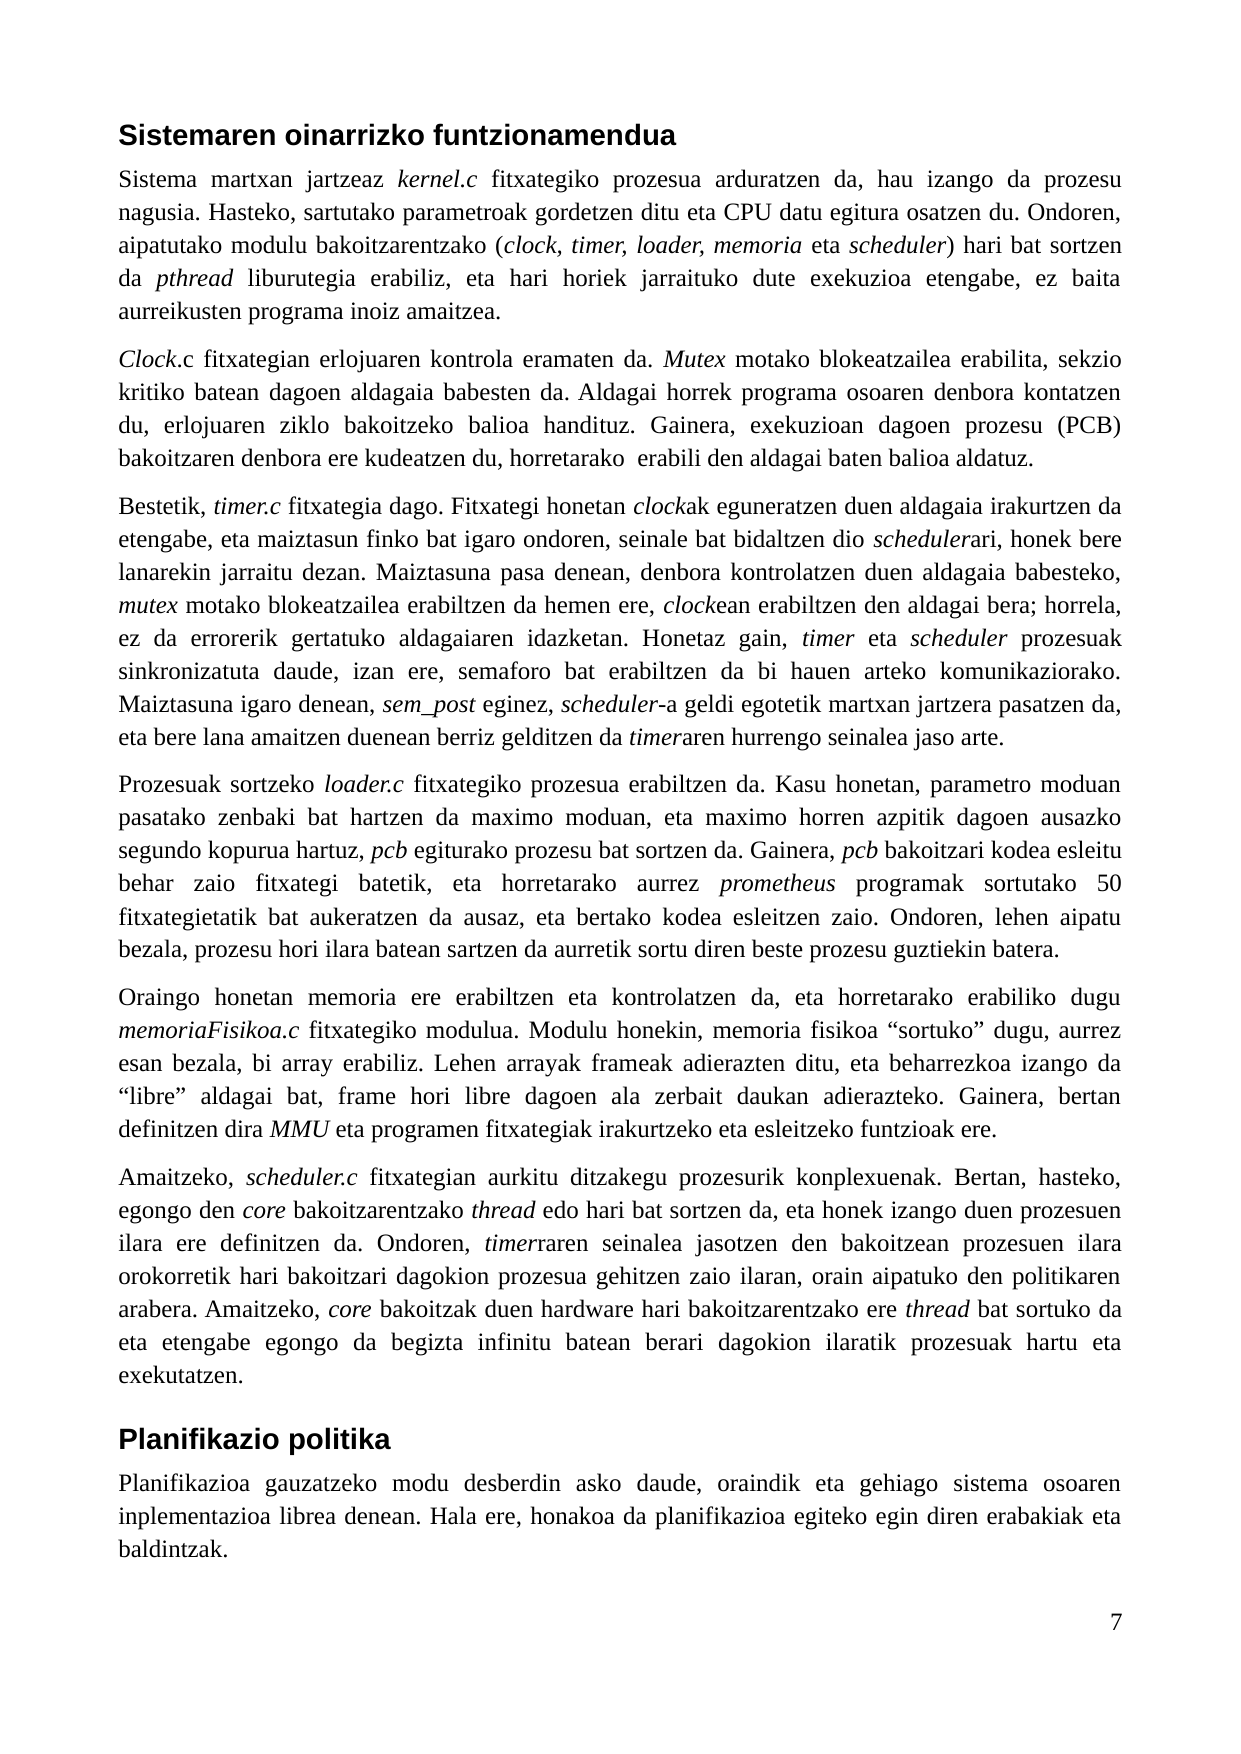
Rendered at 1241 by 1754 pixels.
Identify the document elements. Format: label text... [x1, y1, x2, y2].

text Planifikazioa gauzatzeko modu desberdin asko daude, oraindik eta gehiago sistema osoaren inplementazioa librea denean. Hala ere, honakoa da planifikazioa egiteko egin diren erabakiak eta baldintzak. [118, 1468, 1122, 1563]
text Prozesuak sortzeko loader.c fitxategiko prozesua erabiltzen da. Kasu honetan, parametro moduan pasatako zenbaki bat hartzen da maximo moduan, eta maximo horren azpitik dagoen ausazko segundo kopurua hartuz, pcb egiturako prozesu bat sortzen da. Gainera, pcb bakoitzari kodea esleitu behar zaio fitxategi batetik, eta horretarako aurrez prometheus programak sortutako 50 fitxategietatik bat aukeratzen da ausaz, eta bertako kodea esleitzen zaio. Ondoren, lehen aipatu bezala, prozesu hori ilara batean sartzen da aurretik sortu diren beste prozesu guztiekin batera. [118, 769, 1122, 963]
text Bestetik, timer.c fitxategia dago. Fitxategi honetan clockak eguneratzen duen aldagaia irakurtzen da etengabe, eta maiztasun finko bat igaro ondoren, seinale bat bidaltzen dio schedulerari, honek bere lanarekin jarraitu dezan. Maiztasuna pasa denean, denbora kontrolatzen duen aldagaia babesteko, mutex motako blokeatzailea erabiltzen da hemen ere, clockean erabiltzen den aldagai bera; horrela, ez da errorerik gertatuko aldagaiaren idazketan. Honetaz gain, timer eta scheduler prozesuak sinkronizatuta daude, izan ere, semaforo bat erabiltzen da bi hauen arteko komunikaziorako. Maiztasuna igaro denean, sem_post eginez, scheduler-a geldi egotetik martxan jartzera pasatzen da, eta bere lana amaitzen duenean berriz gelditzen da timeraren hurrengo seinalea jaso arte. [118, 491, 1122, 751]
subtitle Sistemaren oinarrizko funtzionamendua [118, 118, 1122, 152]
text Oraingo honetan memoria ere erabiltzen eta kontrolatzen da, eta horretarako erabiliko dugu memoriaFisikoa.c fitxategiko modulua. Modulu honekin, memoria fisikoa “sortuko” dugu, aurrez esan bezala, bi array erabiliz. Lehen arrayak frameak adierazten ditu, eta beharrezkoa izango da “libre” aldagai bat, frame hori libre dagoen ala zerbait daukan adierazteko. Gainera, bertan definitzen dira MMU eta programen fitxategiak irakurtzeko eta esleitzeko funtzioak ere. [118, 982, 1122, 1143]
text Clock.c fitxategian erlojuaren kontrola eramaten da. Mutex motako blokeatzailea erabilita, sekzio kritiko batean dagoen aldagaia babesten da. Aldagai horrek programa osoaren denbora kontatzen du, erlojuaren ziklo bakoitzeko balioa handituz. Gainera, exekuzioan dagoen prozesu (PCB) bakoitzaren denbora ere kudeatzen du, horretarako erabili den aldagai baten balioa aldatuz. [118, 344, 1122, 472]
subtitle Planifikazio politika [118, 1422, 1122, 1456]
text Sistema martxan jartzeaz kernel.c fitxategiko prozesua arduratzen da, hau izango da prozesu nagusia. Hasteko, sartutako parametroak gordetzen ditu eta CPU datu egitura osatzen du. Ondoren, aipatutako modulu bakoitzarentzako (clock, timer, loader, memoria eta scheduler) hari bat sortzen da pthread liburutegia erabiliz, eta hari horiek jarraituko dute exekuzioa etengabe, ez baita aurreikusten programa inoiz amaitzea. [118, 164, 1122, 325]
text Amaitzeko, scheduler.c fitxategian aurkitu ditzakegu prozesurik konplexuenak. Bertan, hasteko, egongo den core bakoitzarentzako thread edo hari bat sortzen da, eta honek izango duen prozesuen ilara ere definitzen da. Ondoren, timerraren seinalea jasotzen den bakoitzean prozesuen ilara orokorretik hari bakoitzari dagokion prozesua gehitzen zaio ilaran, orain aipatuko den politikaren arabera. Amaitzeko, core bakoitzak duen hardware hari bakoitzarentzako ere thread bat sortuko da eta etengabe egongo da begizta infinitu batean berari dagokion ilaratik prozesuak hartu eta exekutatzen. [118, 1162, 1122, 1389]
